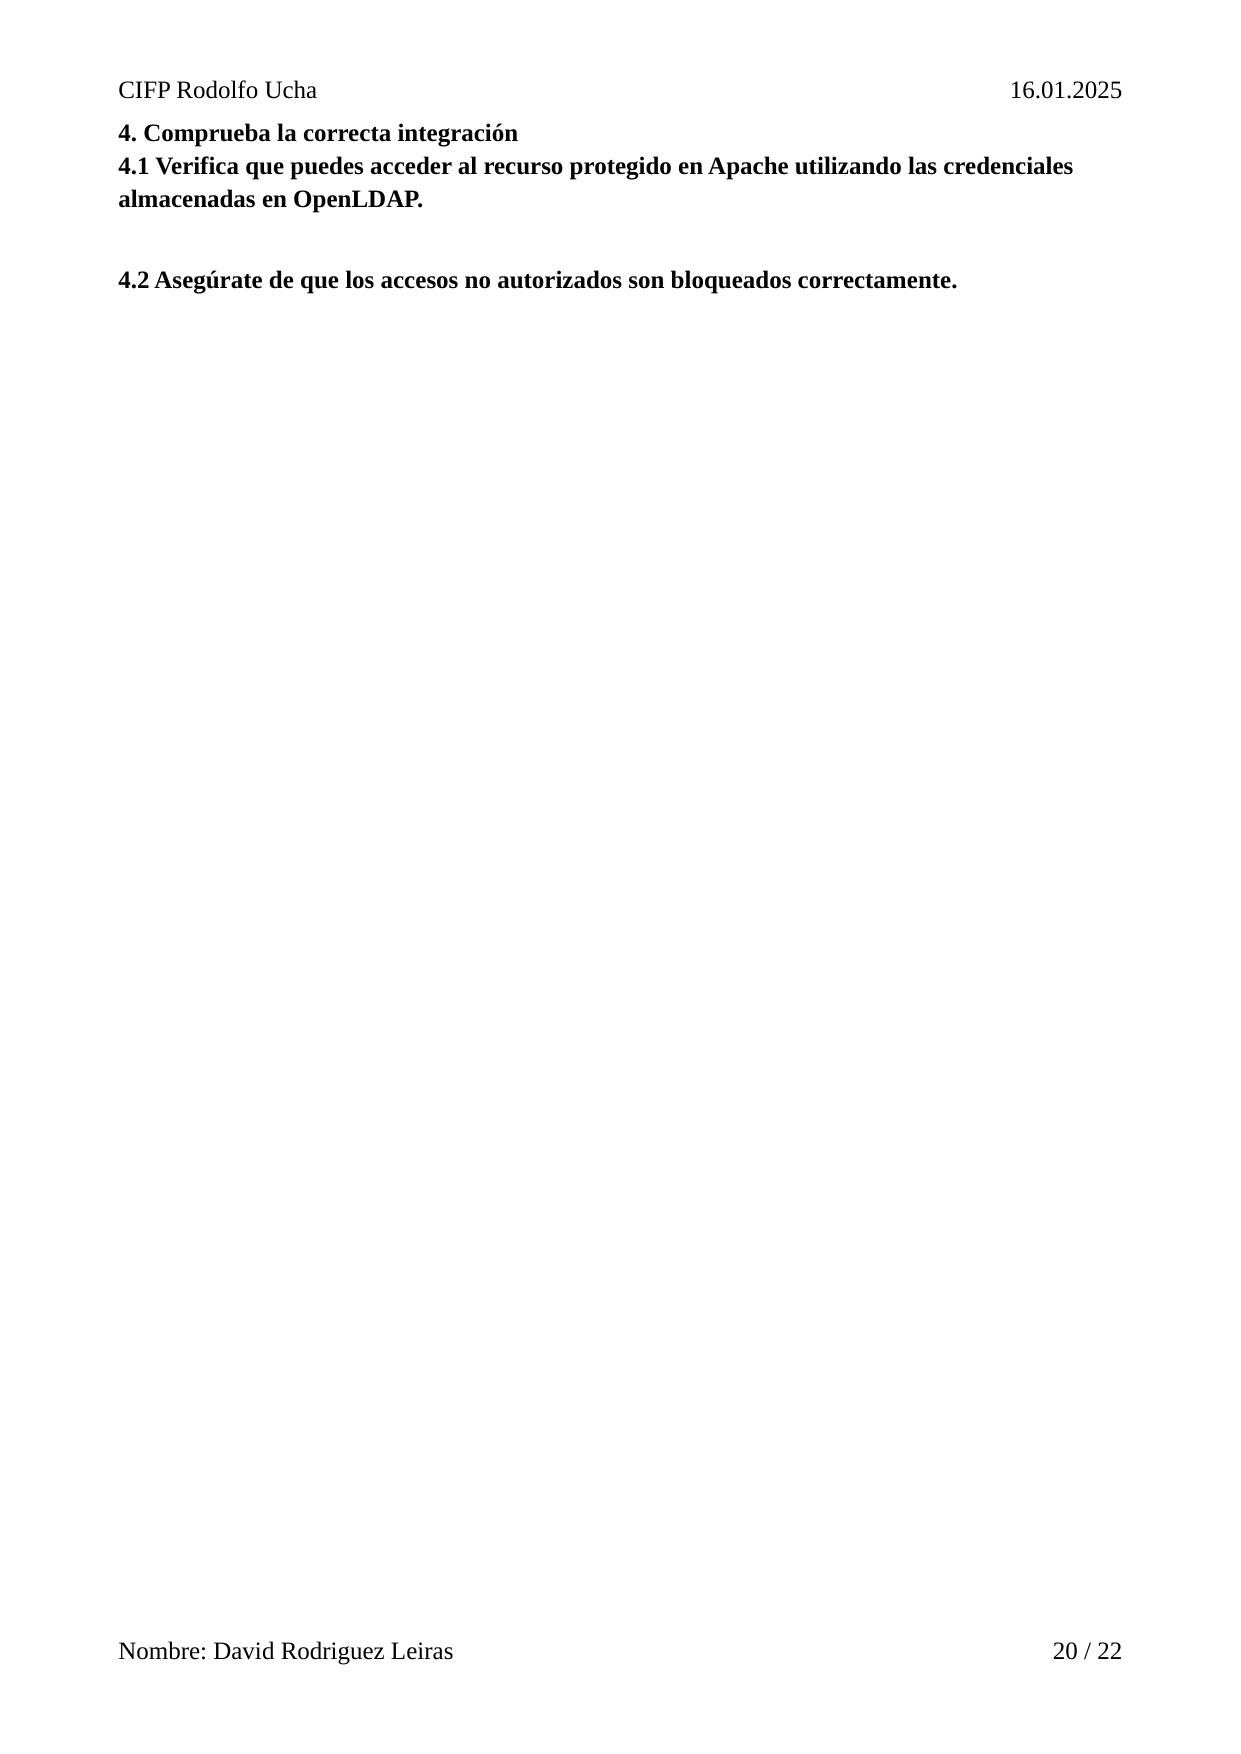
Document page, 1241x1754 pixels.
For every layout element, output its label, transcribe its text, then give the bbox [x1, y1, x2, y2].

text 4. Comprueba la correcta integración 4.1 Verifica que puedes acceder al recurso protegido en Apache utilizando las credenciales almacenadas en OpenLDAP. [118, 118, 1122, 213]
text 4.2 Asegúrate de que los accesos no autorizados son bloqueados correctamente. [118, 232, 1122, 327]
